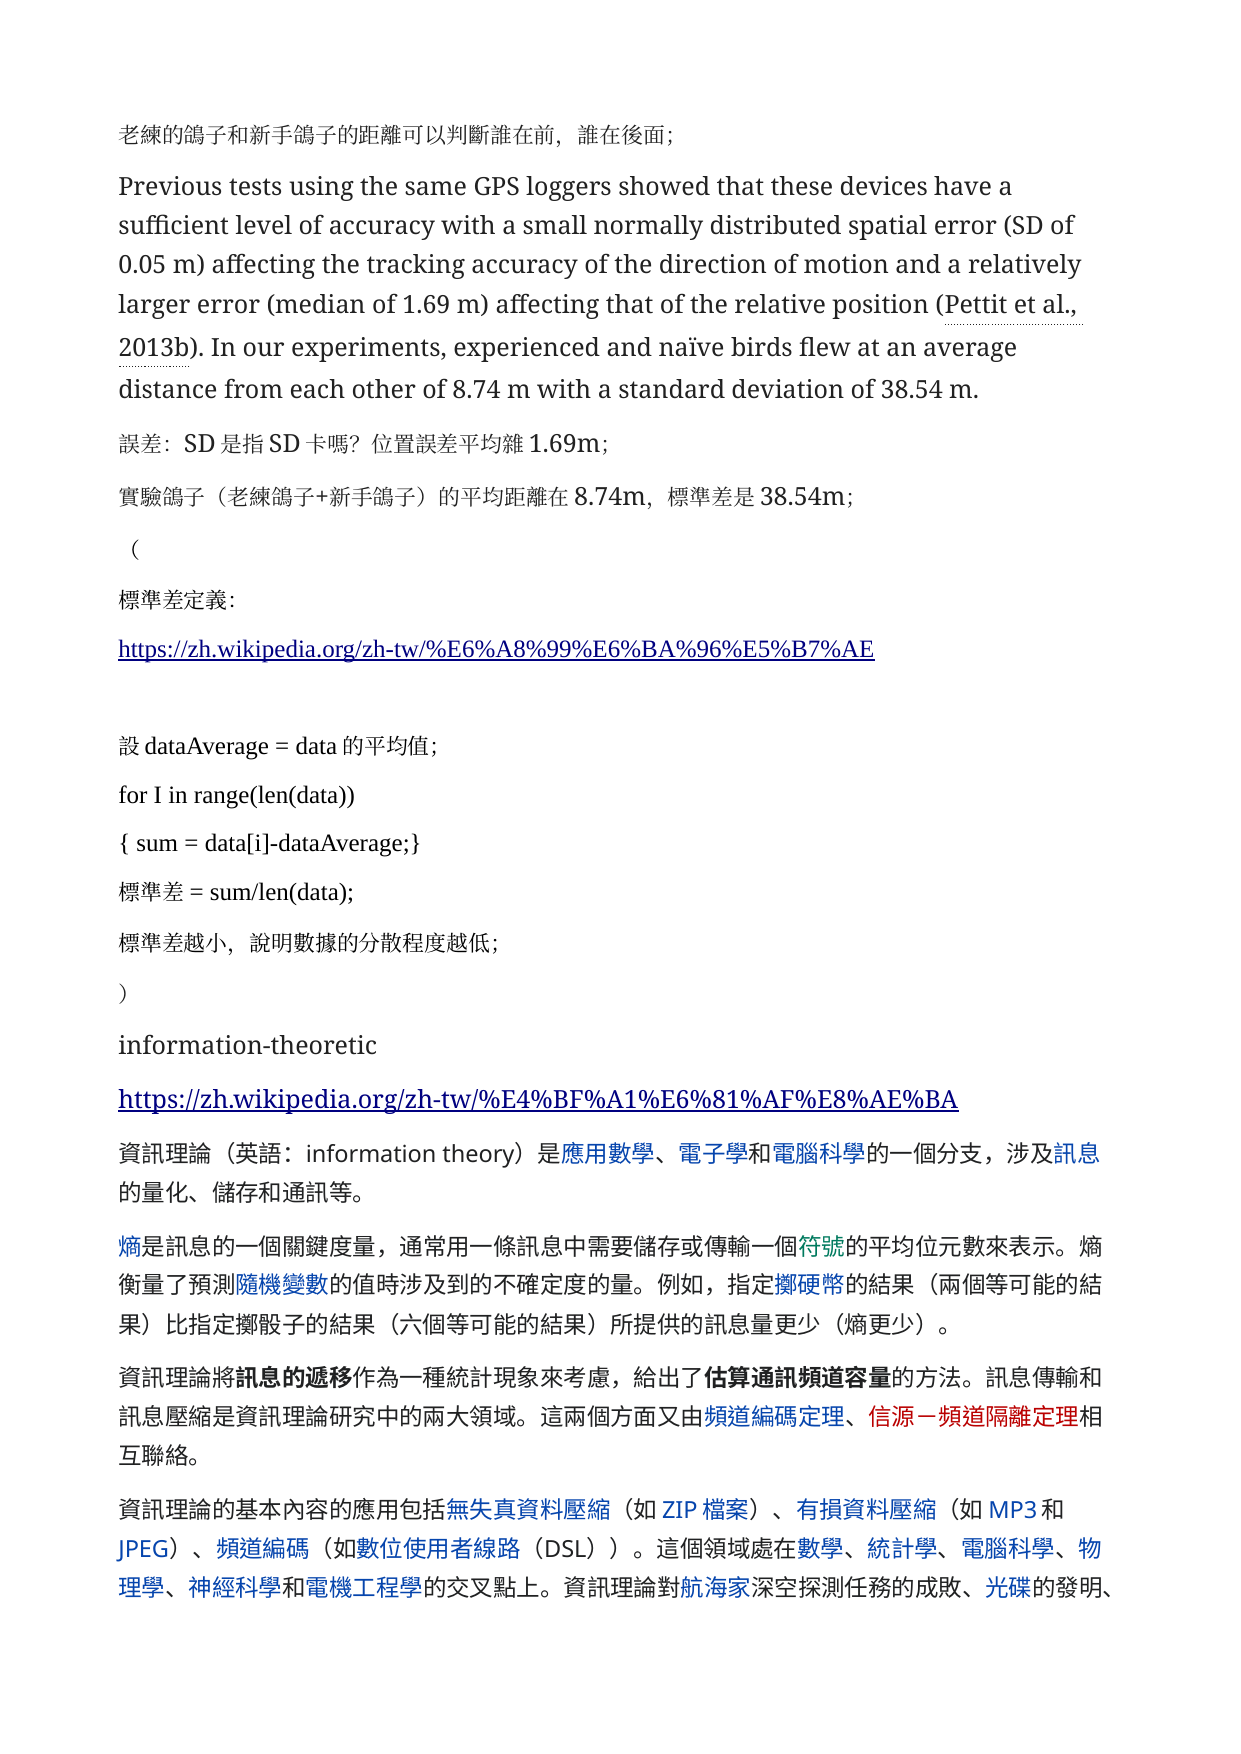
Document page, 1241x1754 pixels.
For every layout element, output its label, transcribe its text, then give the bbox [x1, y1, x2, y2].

text 資訊理論（英語：information theory）是應用數學、電子學和電腦科學的一個分支，涉及訊息的量化、儲存和通訊等。 [118, 1135, 1122, 1208]
text 實驗鴿子（老練鴿子+新手鴿子）的平均距離在8.74m，標準差是38.54m； [118, 479, 1122, 513]
text Previous tests using the same GPS loggers showed that these devices have a sufficient level of accuracy with a small normally distributed spatial error (SD of 0.05 m) affecting the tracking accuracy of the direction of motion and a relatively larger error (median of 1.69 m) affecting that of the relative position (Pettit et al., 2013b). In our experiments, experienced and naïve birds flew at an average distance from each other of 8.74 m with a standard deviation of 38.54 m. [118, 169, 1122, 406]
text （ [118, 533, 1122, 564]
text for I in range(len(data)) [118, 780, 1122, 809]
text information-theoretic [118, 1028, 1122, 1062]
text 資訊理論將訊息的遞移作為一種統計現象來考慮，給出了估算通訊頻道容量的方法。訊息傳輸和訊息壓縮是資訊理論研究中的兩大領域。這兩個方面又由頻道編碼定理、信源－頻道隔離定理相互聯絡。 [118, 1359, 1122, 1471]
text https://zh.wikipedia.org/zh-tw/%E4%BF%A1%E6%81%AF%E8%AE%BA [118, 1081, 1122, 1115]
text 資訊理論的基本內容的應用包括無失真資料壓縮（如ZIP檔案）、有損資料壓縮（如MP3和JPEG）、頻道編碼（如數位使用者線路（DSL））。這個領域處在數學、統計學、電腦科學、物理學、神經科學和電機工程學的交叉點上。資訊理論對航海家深空探測任務的成敗、光碟的發明、手機的可行性、網際網路的發展、語言學和人類感知的研究、對黑洞的了解，以及許多其他領域都影響深遠。資訊理論的重要子領域有信源編碼、頻道編碼、演算法複雜性理論、演算法資訊理論、資訊理論安全性和訊息度量等。 [118, 1491, 1122, 1603]
text { sum = data[i]-dataAverage;} [118, 828, 1122, 857]
text 標準差 = sum/len(data); [118, 875, 1122, 907]
text https://zh.wikipedia.org/zh-tw/%E6%A8%99%E6%BA%96%E5%B7%AE [118, 634, 1122, 663]
text 標準差定義： [118, 583, 1122, 615]
text 老練的鴿子和新手鴿子的距離可以判斷誰在前，誰在後面； [118, 118, 1122, 149]
text 熵是訊息的一個關鍵度量，通常用一條訊息中需要儲存或傳輸一個符號的平均位元數來表示。熵衡量了預測隨機變數的值時涉及到的不確定度的量。例如，指定擲硬幣的結果（兩個等可能的結果）比指定擲骰子的結果（六個等可能的結果）所提供的訊息量更少（熵更少）。 [118, 1228, 1122, 1340]
text ） [118, 977, 1122, 1008]
text 標準差越小，說明數據的分散程度越低； [118, 926, 1122, 958]
text 設dataAverage = data的平均值； [118, 729, 1122, 761]
text 誤差：SD是指SD卡嗎？位置誤差平均雜1.69m； [118, 425, 1122, 459]
